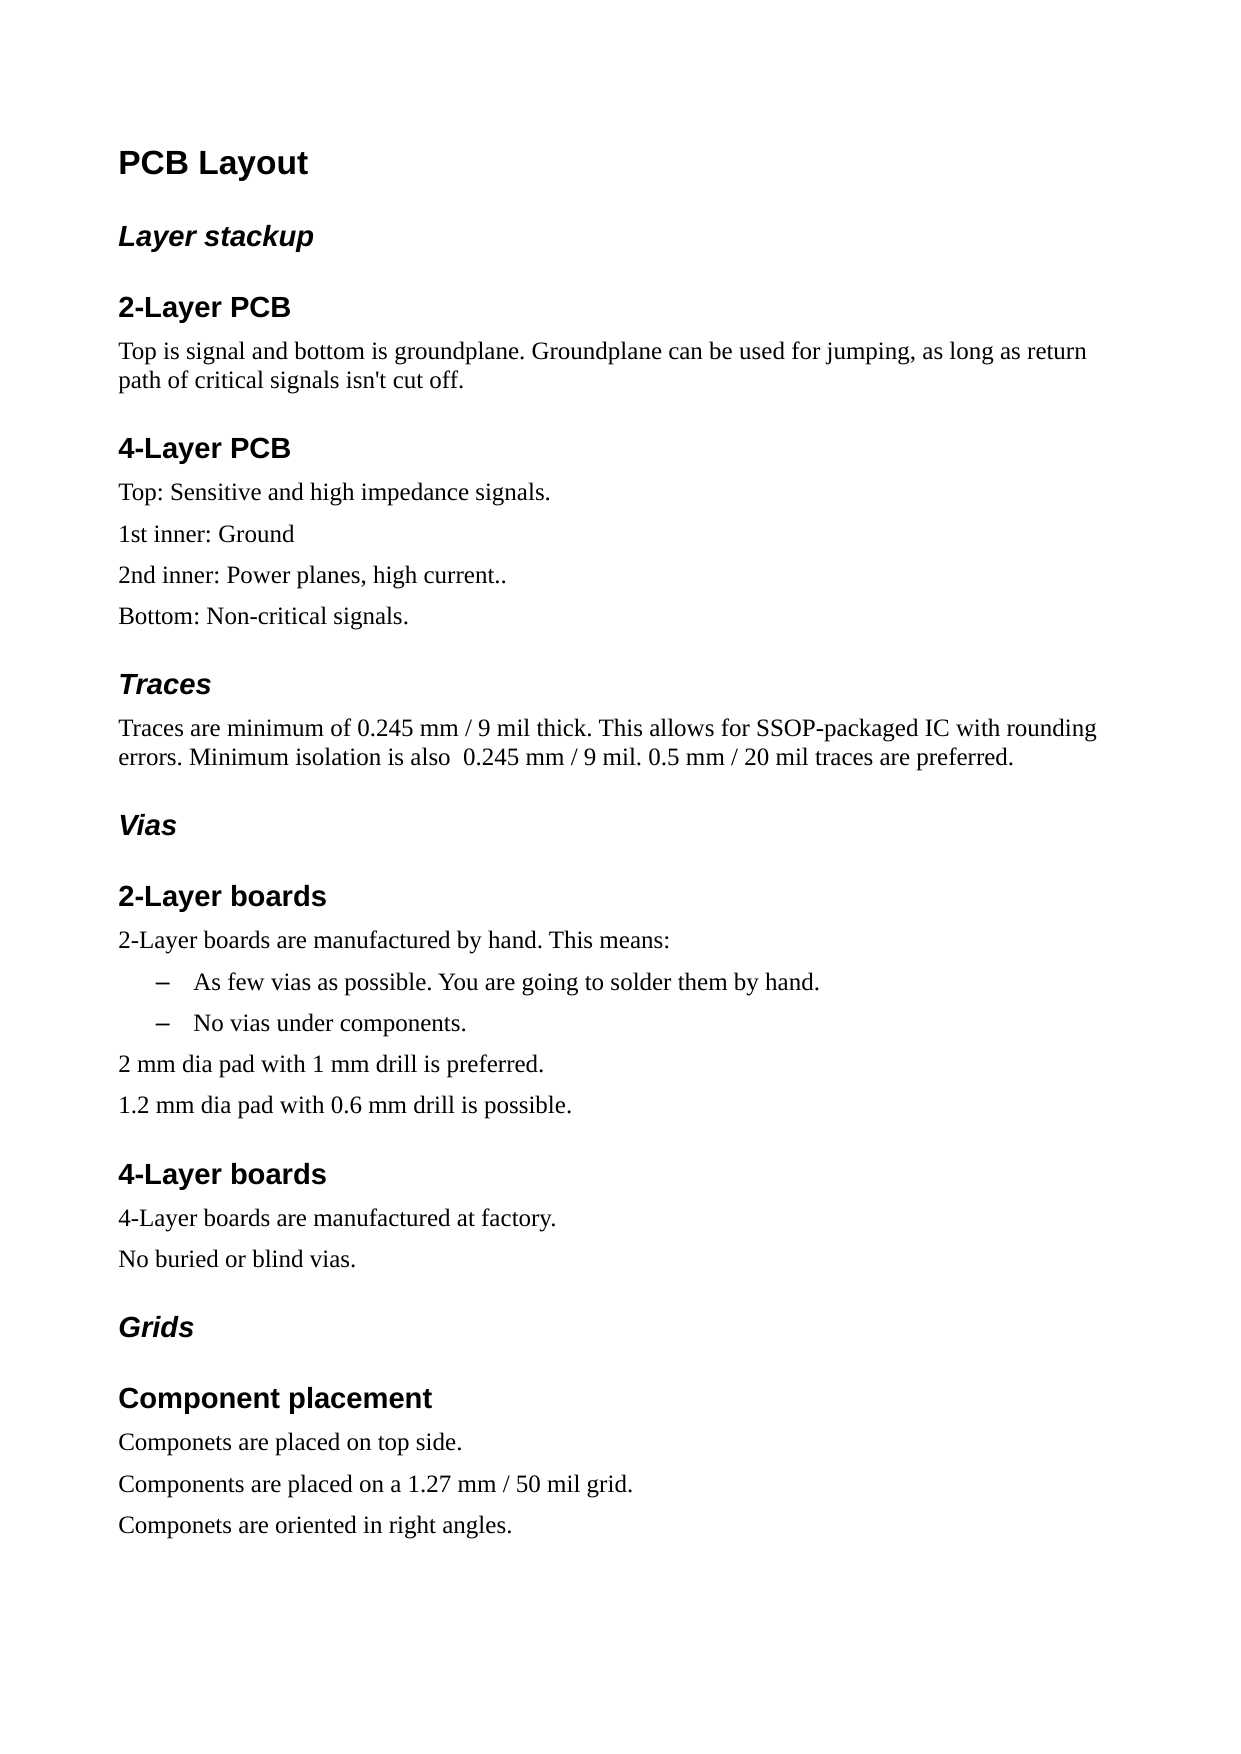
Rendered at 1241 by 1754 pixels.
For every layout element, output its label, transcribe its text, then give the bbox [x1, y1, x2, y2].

text Componets are placed on top side. [118, 1427, 1122, 1456]
subtitle PCB Layout [118, 143, 1122, 182]
list No vias under components. [156, 1008, 1122, 1037]
subtitle Traces [118, 667, 1122, 701]
text Componets are oriented in right angles. [118, 1510, 1122, 1539]
subtitle Layer stackup [118, 219, 1122, 253]
subtitle 4-Layer boards [118, 1157, 1122, 1190]
text Bottom: Non-critical signals. [118, 601, 1122, 630]
text 1st inner: Ground [118, 519, 1122, 547]
text 4-Layer boards are manufactured at factory. [118, 1203, 1122, 1232]
list As few vias as possible. You are going to solder them by hand. [156, 967, 1122, 996]
subtitle Grids [118, 1310, 1122, 1344]
subtitle 2-Layer PCB [118, 290, 1122, 324]
text Components are placed on a 1.27 mm / 50 mil grid. [118, 1469, 1122, 1497]
text No buried or blind vias. [118, 1244, 1122, 1273]
text 2nd inner: Power planes, high current.. [118, 560, 1122, 589]
text 1.2 mm dia pad with 0.6 mm drill is possible. [118, 1091, 1122, 1119]
subtitle Vias [118, 808, 1122, 842]
text 2-Layer boards are manufactured by hand. This means: [118, 926, 1122, 954]
text Top is signal and bottom is groundplane. Groundplane can be used for jumping, as long as return path of critical signals isn't cut off. [118, 336, 1122, 394]
subtitle 2-Layer boards [118, 879, 1122, 913]
text Top: Sensitive and high impedance signals. [118, 477, 1122, 506]
subtitle Component placement [118, 1381, 1122, 1415]
text Traces are minimum of 0.245 mm / 9 mil thick. This allows for SSOP-packaged IC with rounding errors. Minimum isolation is also 0.245 mm / 9 mil. 0.5 mm / 20 mil traces are preferred. [118, 713, 1122, 771]
subtitle 4-Layer PCB [118, 431, 1122, 465]
text 2 mm dia pad with 1 mm drill is preferred. [118, 1049, 1122, 1078]
